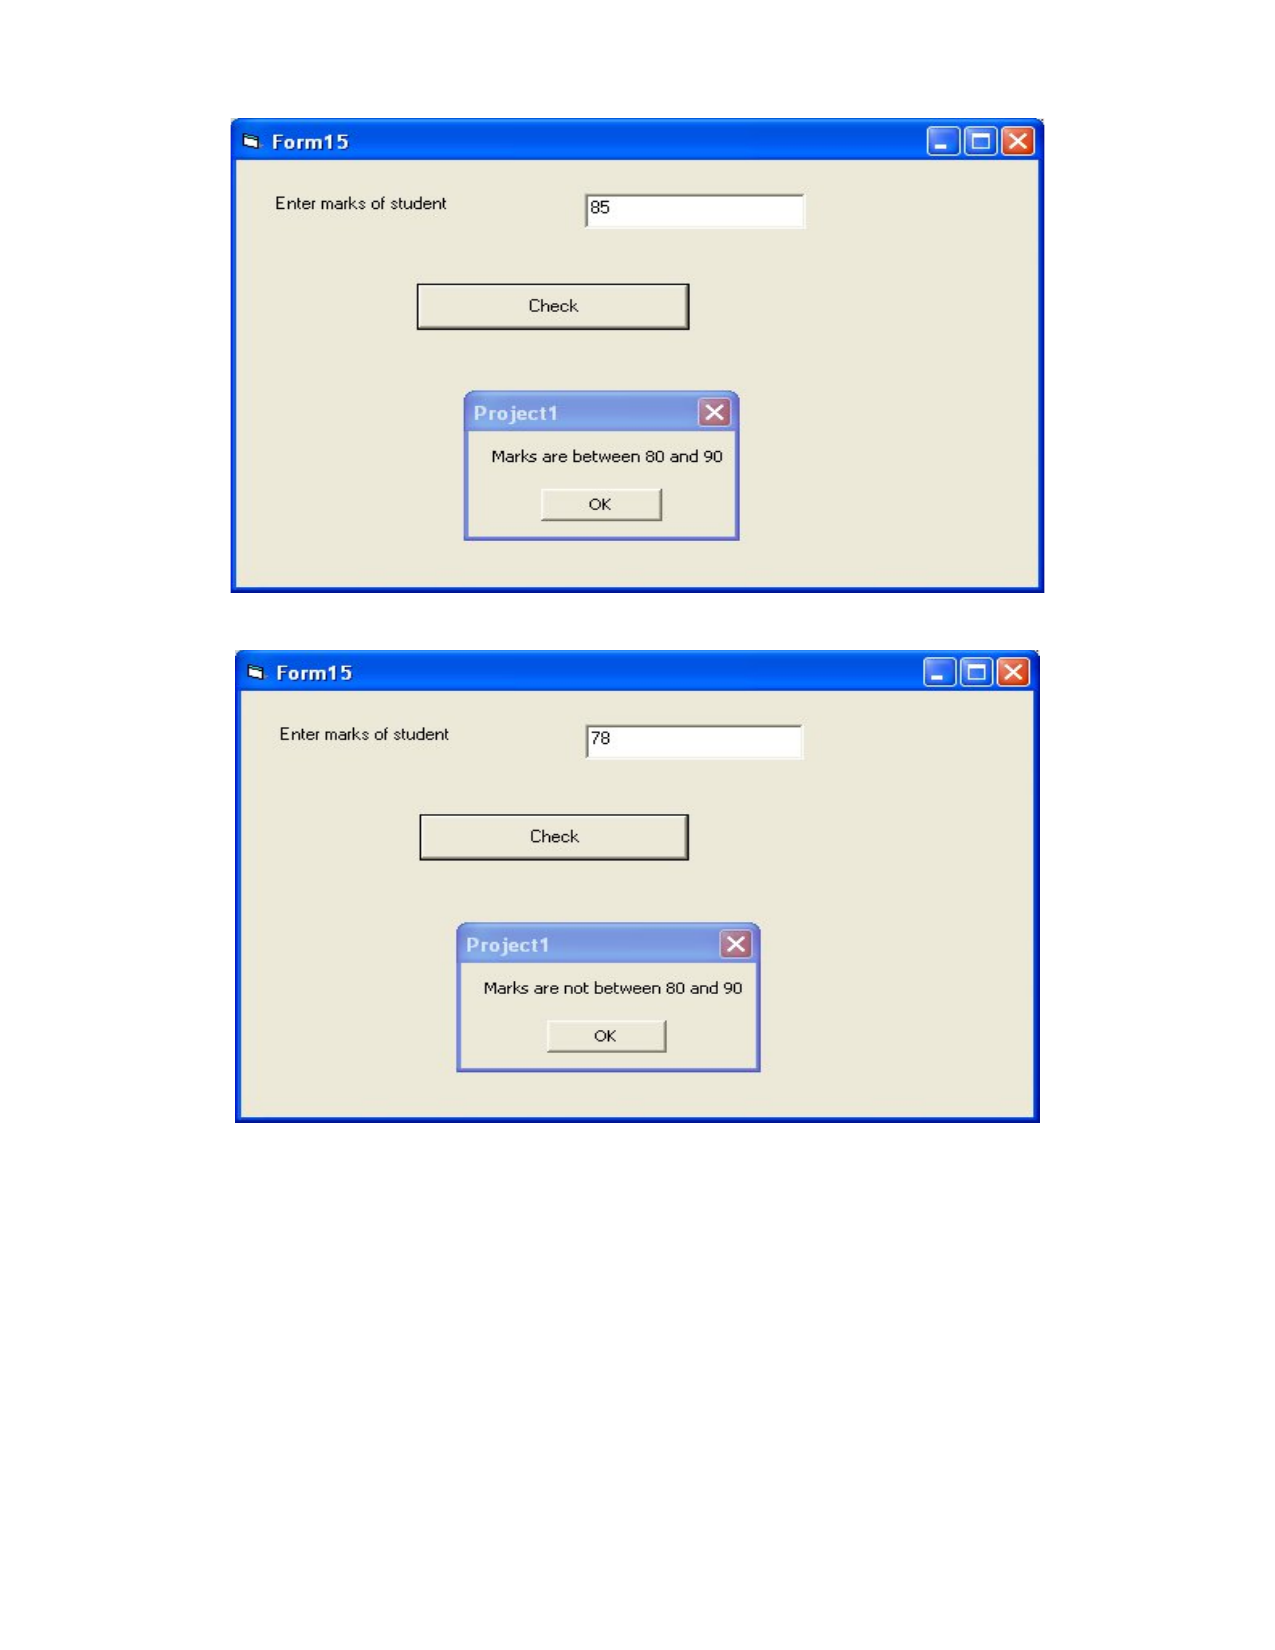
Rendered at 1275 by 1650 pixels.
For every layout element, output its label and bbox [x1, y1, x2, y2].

picture [230, 118, 1045, 593]
picture [235, 650, 1040, 1123]
